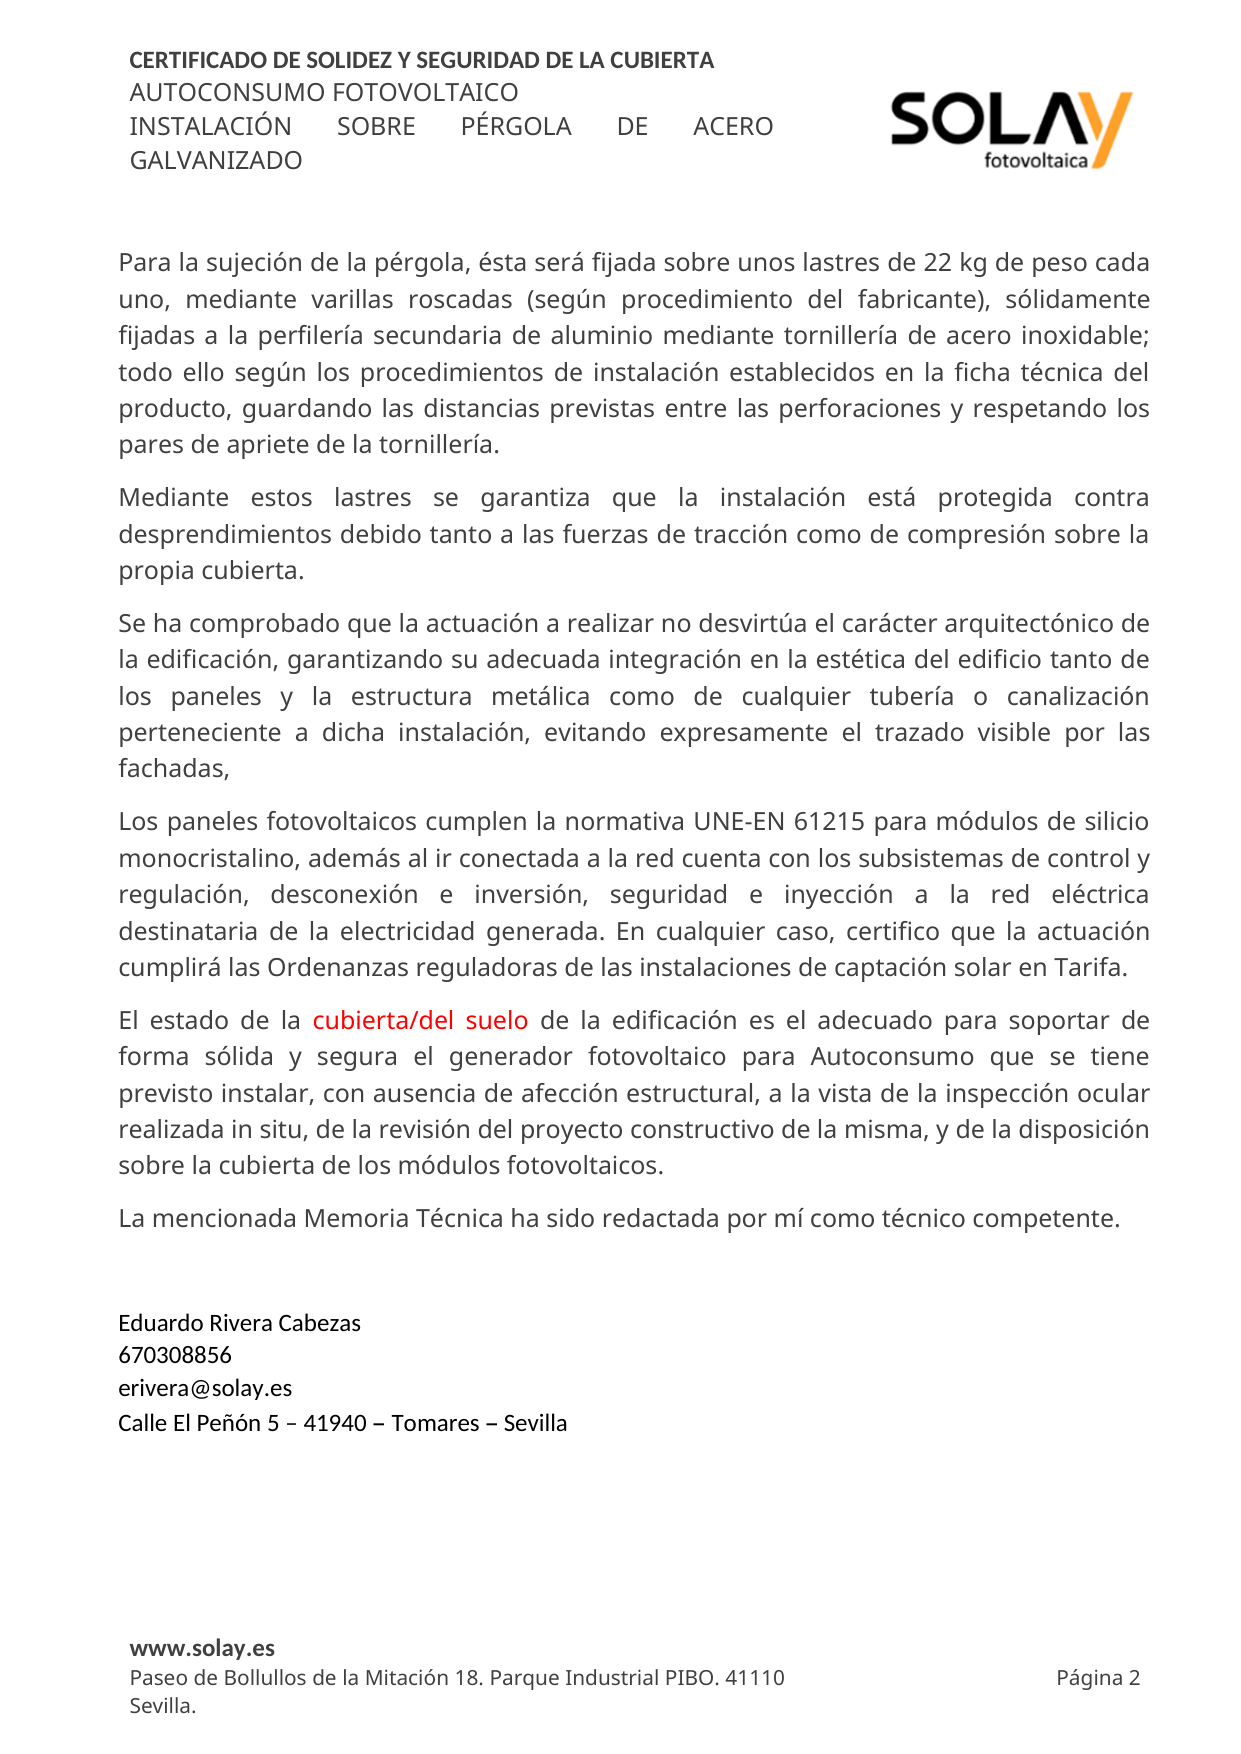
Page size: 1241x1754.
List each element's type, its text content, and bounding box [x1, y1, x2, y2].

text erivera@solay.es [118, 1372, 1152, 1403]
text Mediante estos lastres se garantiza que la instalación está protegida contra desprendimientos debido tanto a las fuerzas de tracción como de compresión sobre la propia cubierta. [118, 480, 1152, 587]
text Se ha comprobado que la actuación a realizar no desvirtúa el carácter arquitectónico de la edificación, garantizando su adecuada integración en la estética del edificio tanto de los paneles y la estructura metálica como de cualquier tubería o canalización perteneciente a dicha instalación, evitando expresamente el trazado visible por las fachadas, [118, 606, 1152, 785]
text Eduardo Rivera Cabezas [118, 1307, 1152, 1337]
text 670308856 [118, 1339, 1152, 1370]
text Para la sujeción de la pérgola, ésta será fijada sobre unos lastres de 22 kg de peso cada uno, mediante varillas roscadas (según procedimiento del fabricante), sólidamente fijadas a la perfilería secundaria de aluminio mediante tornillería de acero inoxidable; todo ello según los procedimientos de instalación establecidos en la ficha técnica del producto, guardando las distancias previstas entre las perforaciones y respetando los pares de apriete de la tornillería. [118, 245, 1152, 461]
text Calle El Peñón 5 – 41940 – Tomares – Sevilla [118, 1405, 1152, 1439]
text La mencionada Memoria Técnica ha sido redactada por mí como técnico competente. [118, 1201, 1152, 1235]
text Los paneles fotovoltaicos cumplen la normativa UNE-EN 61215 para módulos de silicio monocristalino, además al ir conectada a la red cuenta con los subsistemas de control y regulación, desconexión e inversión, seguridad e inyección a la red eléctrica destinataria de la electricidad generada. En cualquier caso, certifico que la actuación cumplirá las Ordenanzas reguladoras de las instalaciones de captación solar en Tarifa. [118, 804, 1152, 983]
text El estado de la cubierta/del suelo de la edificación es el adecuado para soportar de forma sólida y segura el generador fotovoltaico para Autoconsumo que se tiene previsto instalar, con ausencia de afección estructural, a la vista de la inspección ocular realizada in situ, de la revisión del proyecto constructivo de la misma, y de la disposición sobre la cubierta de los módulos fotovoltaicos. [118, 1002, 1152, 1182]
